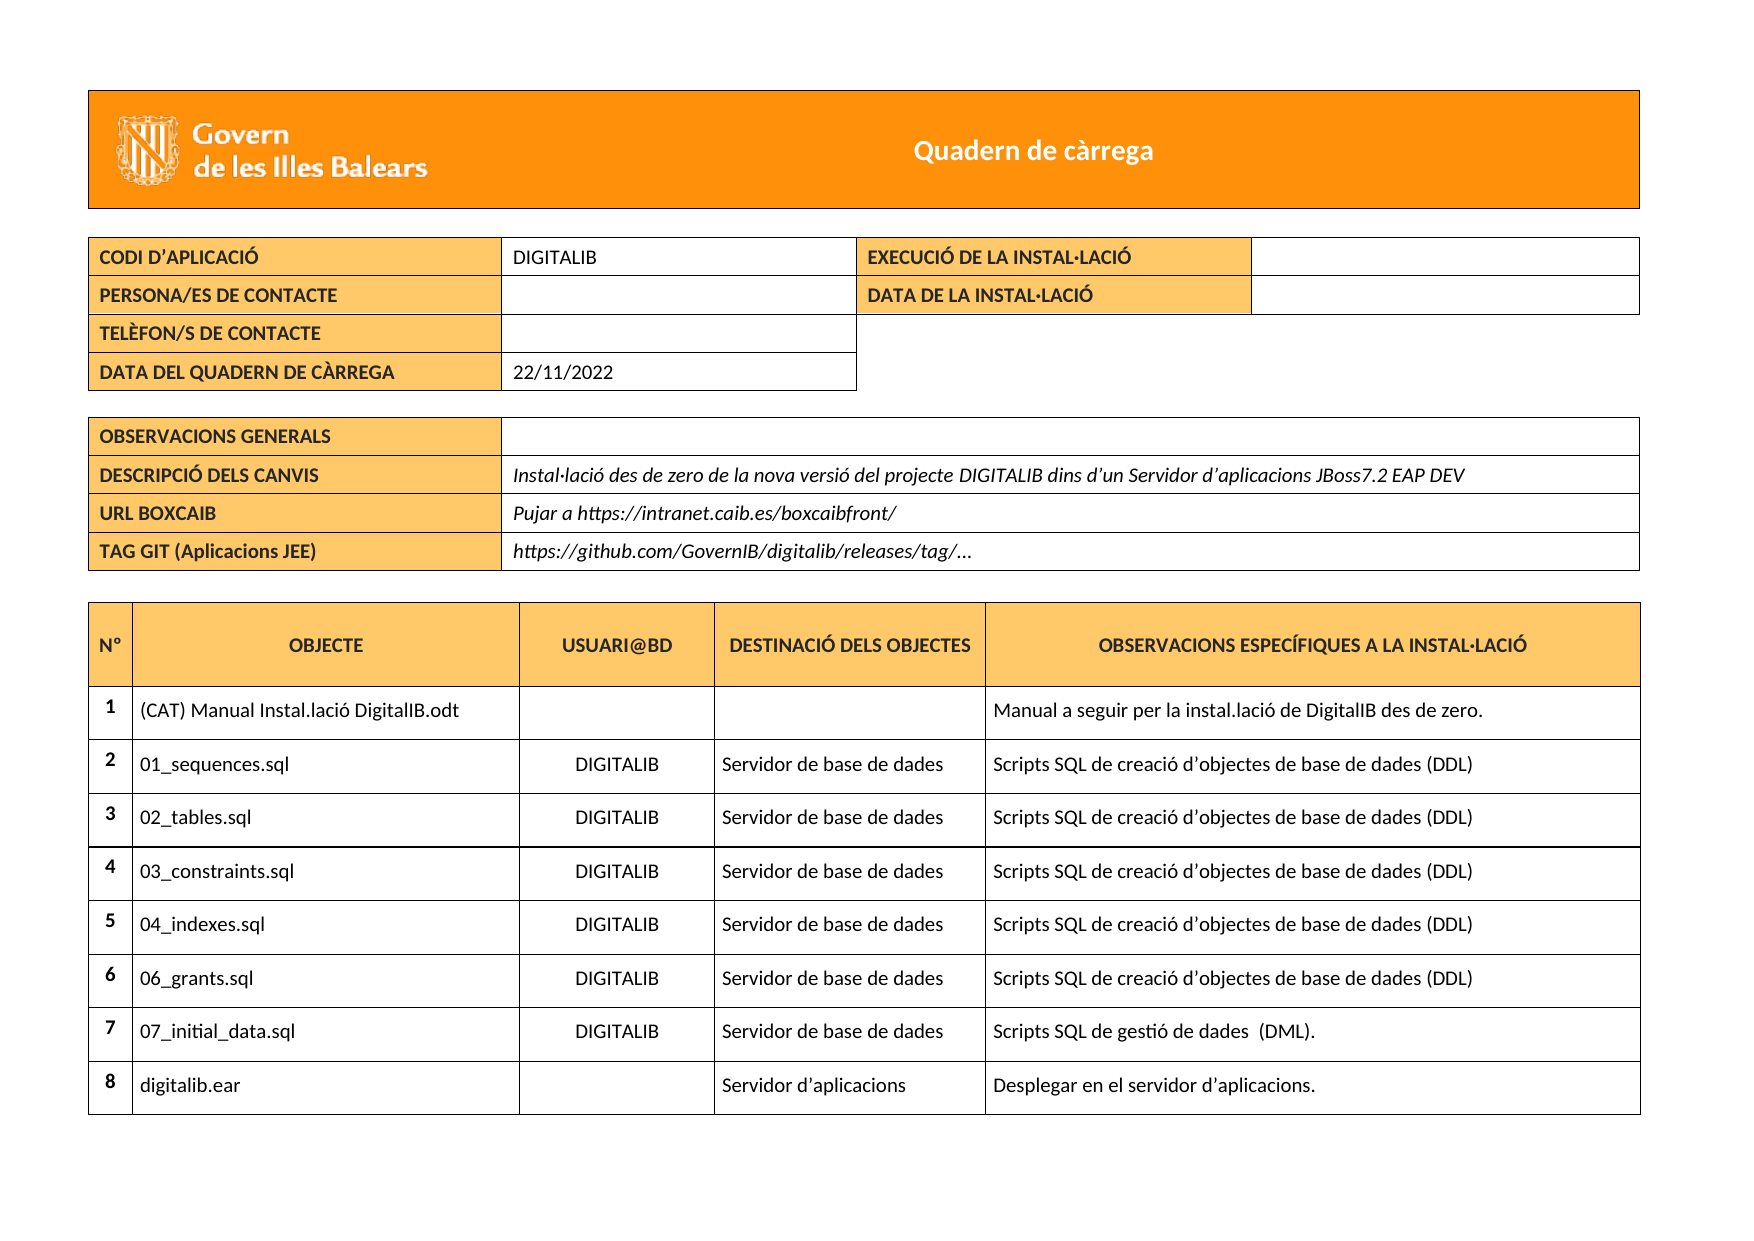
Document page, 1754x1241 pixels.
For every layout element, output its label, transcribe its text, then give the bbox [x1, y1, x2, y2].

table_cell [1251, 352, 1639, 390]
table_header Quadern de càrrega [428, 110, 1639, 208]
table_header OBJECTE [133, 603, 519, 686]
table_header EXECUCIÓ DE LA INSTAL·LACIÓ [857, 238, 1251, 275]
table_cell DIGITALIB [520, 955, 714, 1007]
table_header Nº [89, 603, 132, 686]
table_cell [715, 687, 985, 739]
table_cell [1252, 276, 1639, 313]
table_cell 02_tables.sql [133, 794, 519, 846]
table_cell [857, 315, 1251, 352]
table_cell Scripts SQL de creació d’objectes de base de dades (DDL) [986, 901, 1640, 953]
table_cell [520, 1062, 714, 1114]
table_cell 8 [89, 1062, 132, 1114]
table_cell [857, 352, 1251, 390]
table_cell 01_sequences.sql [133, 740, 519, 793]
table_cell 4 [89, 848, 132, 900]
table_header DESTINACIÓ DELS OBJECTES [715, 603, 985, 686]
table_cell 04_indexes.sql [133, 901, 519, 953]
table_cell https://github.com/GovernIB/digitalib/releases/tag/... [502, 533, 1639, 570]
table_header [428, 91, 1639, 109]
table_cell Pujar a https://intranet.caib.es/boxcaibfront/ [502, 494, 1639, 532]
table_cell TELÈFON/S DE CONTACTE [89, 315, 501, 352]
table_cell DIGITALIB [520, 794, 714, 846]
table_cell 22/11/2022 [502, 353, 856, 390]
table_cell 7 [89, 1008, 132, 1061]
table_cell Servidor de base de dades [715, 740, 985, 793]
table_header [1252, 238, 1639, 275]
table_cell DIGITALIB [520, 740, 714, 793]
table_cell Servidor de base de dades [715, 794, 985, 846]
table_cell 5 [89, 901, 132, 953]
table_cell PERSONA/ES DE CONTACTE [89, 276, 501, 313]
table_cell 6 [89, 955, 132, 1007]
table_cell Servidor de base de dades [715, 901, 985, 953]
table_cell 2 [89, 740, 132, 793]
table_cell digitalib.ear [133, 1062, 519, 1114]
table_cell DESCRIPCIÓ DELS CANVIS [89, 456, 501, 493]
table_header OBSERVACIONS GENERALS [89, 418, 501, 455]
table_header USUARI@BD [520, 603, 714, 686]
table_header CODI D’APLICACIÓ [89, 238, 501, 275]
table_header [89, 110, 428, 208]
table_cell Servidor d’aplicacions [715, 1062, 985, 1114]
table_cell Instal·lació des de zero de la nova versió del projecte DIGITALIB dins d’un Servidor d’aplicacions JBoss7.2 EAP DEV [502, 456, 1639, 493]
table_cell Scripts SQL de creació d’objectes de base de dades (DDL) [986, 794, 1640, 846]
table_cell 06_grants.sql [133, 955, 519, 1007]
table_cell 3 [89, 794, 132, 846]
table_cell [1251, 315, 1639, 352]
table_cell URL BOXCAIB [89, 494, 501, 532]
table_cell 1 [89, 687, 132, 739]
table_cell DATA DE LA INSTAL·LACIÓ [857, 276, 1251, 313]
table_header [89, 91, 428, 109]
table_cell (CAT) Manual Instal.lació DigitalIB.odt [133, 687, 519, 739]
table_cell Scripts SQL de creació d’objectes de base de dades (DDL) [986, 740, 1640, 793]
table_cell 03_constraints.sql [133, 848, 519, 900]
table_cell DIGITALIB [520, 848, 714, 900]
table_cell Servidor de base de dades [715, 848, 985, 900]
table_cell Scripts SQL de gestió de dades (DML). [986, 1008, 1640, 1061]
table_cell Scripts SQL de creació d’objectes de base de dades (DDL) [986, 848, 1640, 900]
table_cell [520, 687, 714, 739]
table_cell DIGITALIB [520, 901, 714, 953]
table_header OBSERVACIONS ESPECÍFIQUES A LA INSTAL·LACIÓ [986, 603, 1640, 686]
table_cell DIGITALIB [520, 1008, 714, 1061]
table_cell Servidor de base de dades [715, 1008, 985, 1061]
table_cell Manual a seguir per la instal.lació de DigitalIB des de zero. [986, 687, 1640, 739]
table_cell TAG GIT (Aplicacions JEE) [89, 533, 501, 570]
picture [91, 109, 474, 195]
table_header DIGITALIB [502, 238, 856, 275]
table_cell 07_initial_data.sql [133, 1008, 519, 1061]
table_cell Servidor de base de dades [715, 955, 985, 1007]
table_cell DATA DEL QUADERN DE CÀRREGA [89, 353, 501, 390]
table_cell [502, 276, 856, 313]
table_cell Desplegar en el servidor d’aplicacions. [986, 1062, 1640, 1114]
table_cell Scripts SQL de creació d’objectes de base de dades (DDL) [986, 955, 1640, 1007]
table_header [502, 418, 1639, 455]
table_cell [502, 315, 856, 352]
